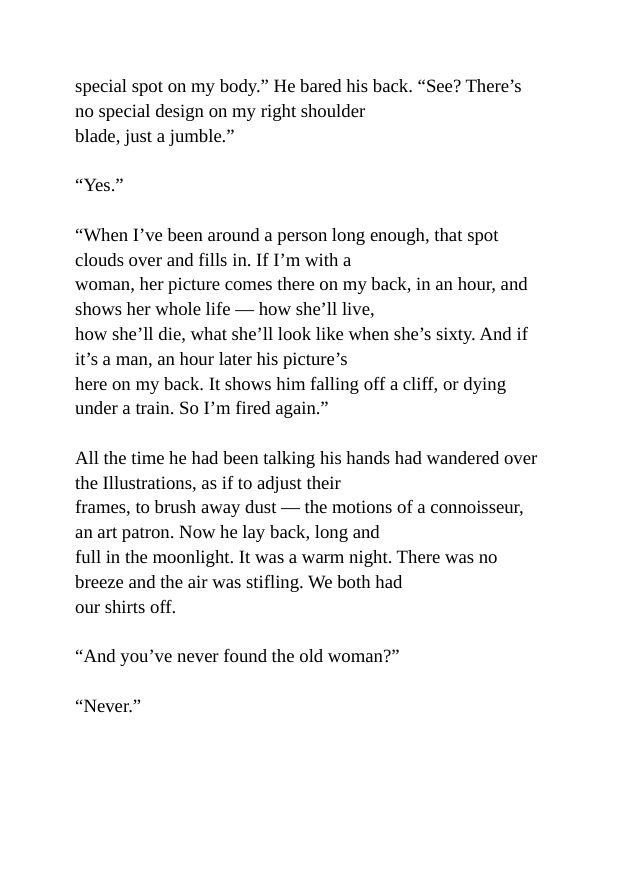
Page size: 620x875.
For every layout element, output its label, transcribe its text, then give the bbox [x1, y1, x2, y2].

text special spot on my body.” He bared his back. “See? There’s no special design on my right shoulder blade, just a jumble.” “Yes.” “When I’ve been around a person long enough, that spot clouds over and fills in. If I’m with a woman, her picture comes there on my back, in an hour, and shows her whole life — how she’ll live, how she’ll die, what she’ll look like when she’s sixty. And if it’s a man, an hour later his picture’s here on my back. It shows him falling off a cliff, or dying under a train. So I’m fired again.” All the time he had been talking his hands had wandered over the Illustrations, as if to adjust their frames, to brush away dust — the motions of a connoisseur, an art patron. Now he lay back, long and full in the moonlight. It was a warm night. There was no breeze and the air was stifling. We both had our shirts off. “And you’ve never found the old woman?” “Never.” [75, 75, 544, 741]
